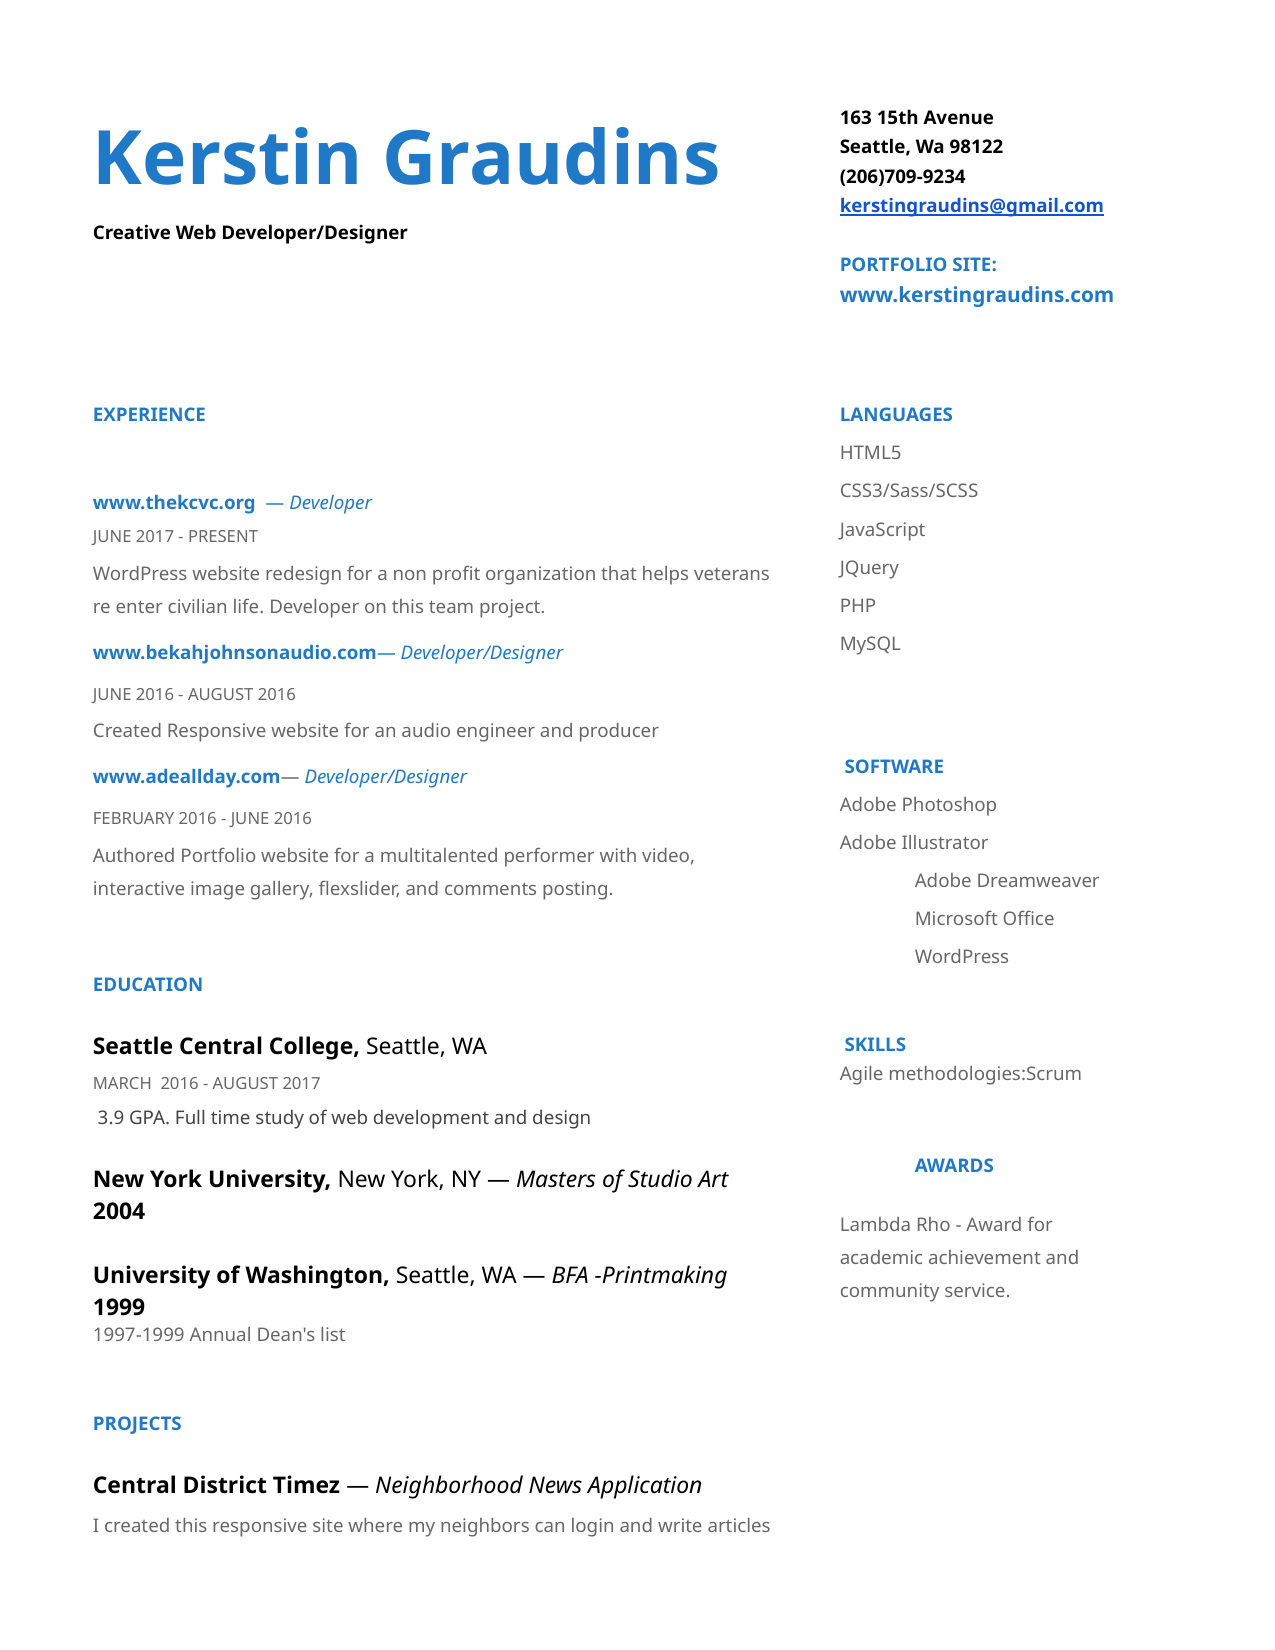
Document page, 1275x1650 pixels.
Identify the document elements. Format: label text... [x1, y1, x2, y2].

table_header Kerstin Graudins Creative Web Developer/Designer [78, 90, 824, 324]
table_cell EXPERIENCE www.thekcvc.org — Developer JUNE 2017 - PRESENT WordPress website redesign for a non profit organization that helps veterans re enter civilian life. Developer on this team project. www.bekahjohnsonaudio.com— Developer/Designer JUNE 2016 - AUGUST 2016 Created Responsive website for an audio engineer and producer www.adeallday.com— Developer/Designer FEBRUARY 2016 - JUNE 2016 Authored Portfolio website for a multitalented performer with video, interactive image gallery, flexslider, and comments posting. EDUCATION Seattle Central College, Seattle, WA MARCH 2016 - AUGUST 2017 3.9 GPA. Full time study of web development and design New York University, New York, NY — Masters of Studio Art 2004 University of Washington, Seattle, WA — BFA -Printmaking 1999 1997-1999 Annual Dean's list PROJECTS Central District Timez — Neighborhood News Application I created this responsive site where my neighbors can login and write articles [78, 324, 824, 1553]
table_header 163 15th Avenue Seattle, Wa 98122 (206)709-9234 kerstingraudins@gmail.com PORTFOLIO SITE: www.kerstingraudins.com [825, 90, 1168, 324]
table_cell LANGUAGES HTML5 CSS3/Sass/SCSS JavaScript JQuery PHP MySQL SOFTWARE Adobe Photoshop Adobe Illustrator Adobe Dreamweaver Microsoft Office WordPress SKILLS Agile methodologies:Scrum AWARDS Lambda Rho - Award for academic achievement and community service. [825, 324, 1168, 1553]
